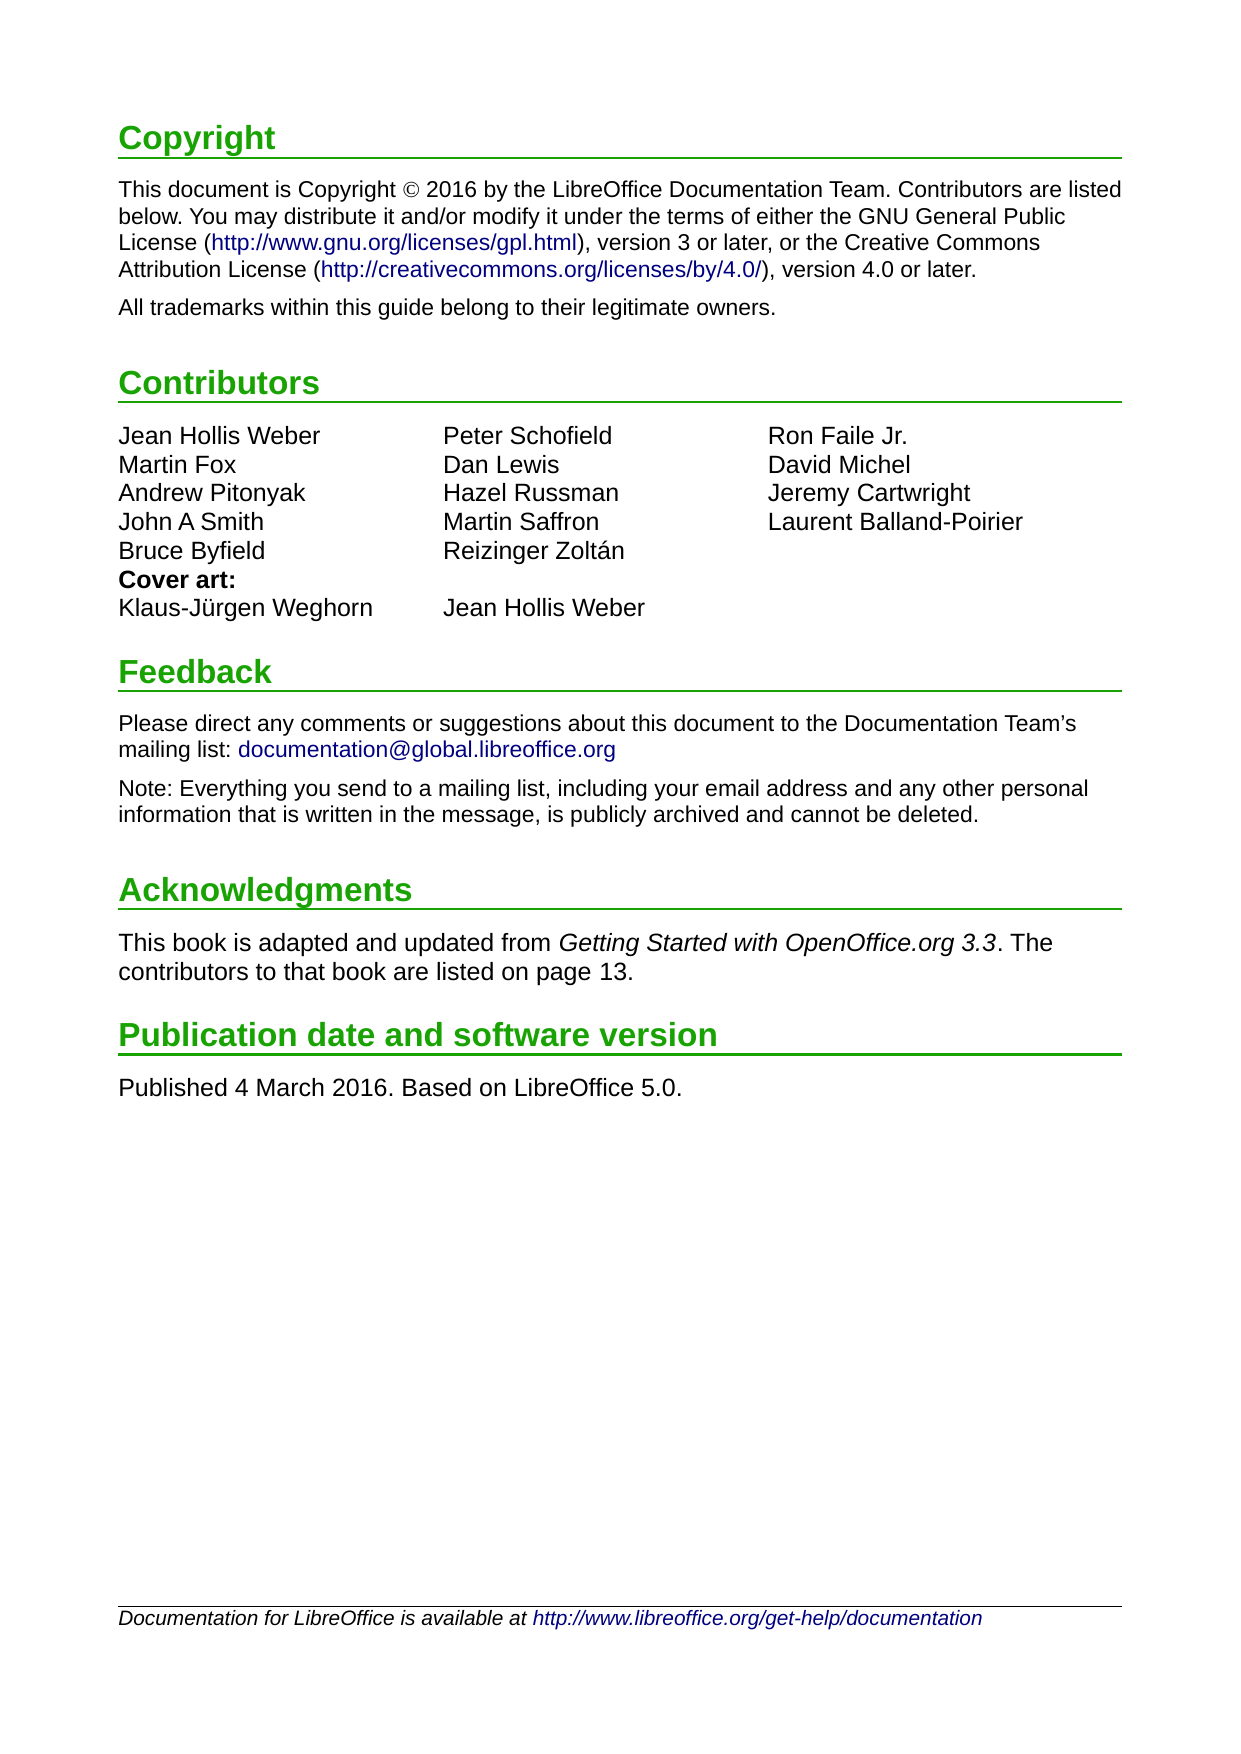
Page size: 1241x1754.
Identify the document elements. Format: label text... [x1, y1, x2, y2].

text Please direct any comments or suggestions about this document to the Documentation Team’s mailing list: documentation@global.libreoffice.org [118, 710, 1122, 763]
subtitle Copyright [118, 118, 1122, 157]
subtitle Feedback [118, 652, 1122, 690]
text All trademarks within this guide belong to their legitimate owners. [118, 294, 1122, 321]
text Note: Everything you send to a mailing list, including your email address and any other personal information that is written in the message, is publicly archived and cannot be deleted. [118, 775, 1122, 828]
text This document is Copyright © 2016 by the LibreOffice Documentation Team. Contributors are listed below. You may distribute it and/or modify it under the terms of either the GNU General Public License (http://www.gnu.org/licenses/gpl.html), version 3 or later, or the Creative Commons Attribution License (http://creativecommons.org/licenses/by/4.0/), version 4.0 or later. [118, 176, 1122, 282]
subtitle Acknowledgments [118, 870, 1122, 908]
text Published 4 March 2016. Based on LibreOffice 5.0. [118, 1073, 1122, 1102]
text This book is adapted and updated from Getting Started with OpenOffice.org 3.3. The contributors to that book are listed on page 13. [118, 928, 1122, 986]
text Cover art: Klaus-Jürgen Weghorn Jean Hollis Weber [118, 565, 1122, 622]
subtitle Contributors [118, 363, 1122, 401]
subtitle Publication date and software version [118, 1015, 1122, 1053]
text Jean Hollis Weber Peter Schofield Ron Faile Jr. Martin Fox Dan Lewis David Michel Andrew Pitonyak Hazel Russman Jeremy Cartwright John A Smith Martin Saffron Laurent Balland-Poirier Bruce Byfield Reizinger Zoltán [118, 421, 1122, 565]
